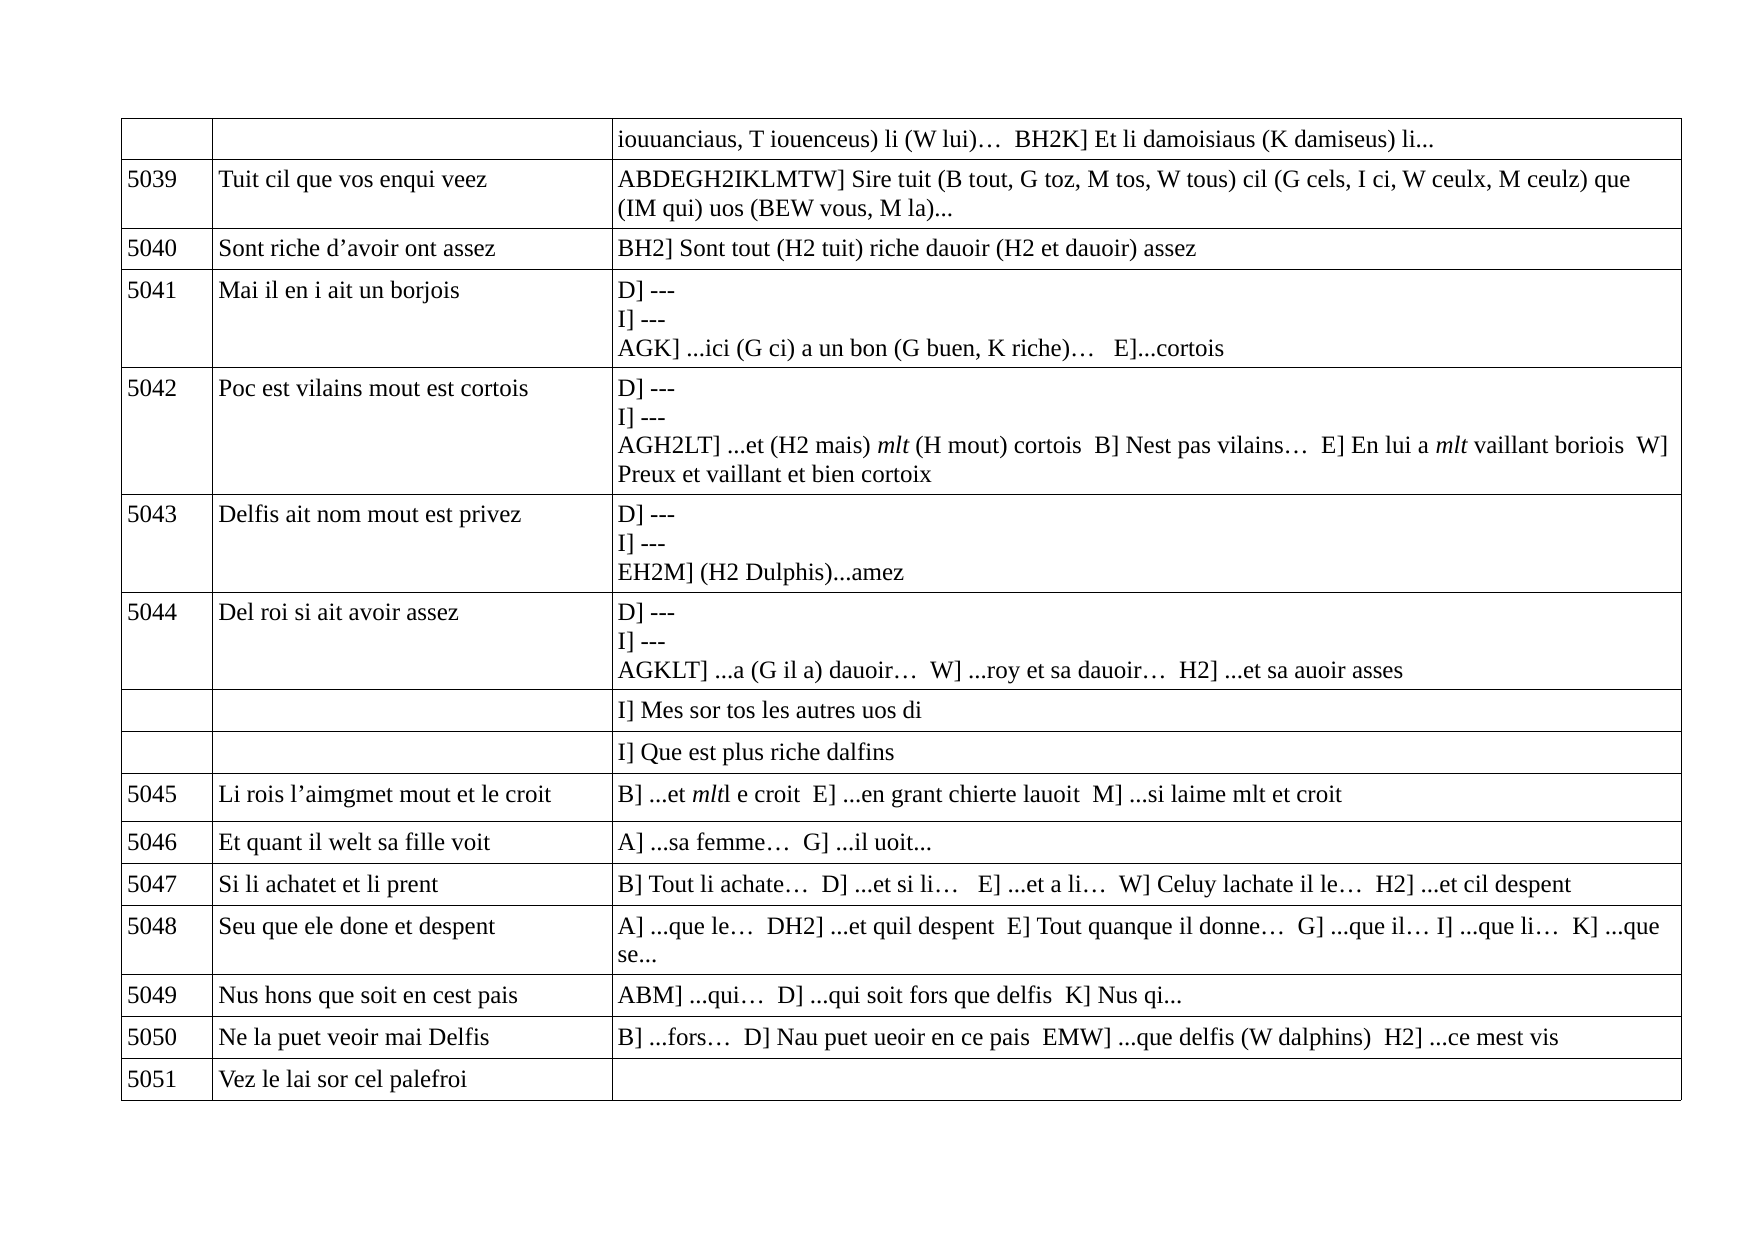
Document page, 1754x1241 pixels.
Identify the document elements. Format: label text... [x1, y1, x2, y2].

table_cell I] Que est plus riche dalfins [613, 732, 1681, 773]
table_cell Poc est vilains mout est cortois [213, 368, 612, 494]
table_cell ABM] ...qui… D] ...qui soit fors que delfis K] Nus qi... [613, 975, 1681, 1016]
table_cell D] --- I] --- AGKLT] ...a (G il a) dauoir… W] ...roy et sa dauoir… H2] ...et sa auoir asses [613, 593, 1681, 689]
table_cell D] --- I] --- AGH2LT] ...et (H2 mais) mlt (H mout) cortois B] Nest pas vilains… E] En lui a mlt vaillant boriois W] Preux et vaillant et bien cortoix [613, 368, 1681, 494]
table_cell Li rois l’aimgmet mout et le croit [213, 774, 612, 821]
table_cell BH2] Sont tout (H2 tuit) riche dauoir (H2 et dauoir) assez [613, 229, 1681, 269]
table_cell A] ...sa femme… G] ...il uoit... [613, 822, 1681, 863]
table_cell 5044 [122, 593, 212, 689]
table_cell 5050 [122, 1017, 212, 1058]
table_cell 5045 [122, 774, 212, 821]
table_cell [213, 119, 612, 158]
table_cell Vez le lai sor cel palefroi [213, 1059, 612, 1100]
table_cell [122, 732, 212, 773]
table_cell [122, 119, 212, 158]
table_cell Mai il en i ait un borjois [213, 270, 612, 367]
table_cell A] ...que le… DH2] ...et quil despent E] Tout quanque il donne… G] ...que il… I] ...que li… K] ...que se... [613, 906, 1681, 974]
table_cell Seu que ele done et despent [213, 906, 612, 974]
table_cell Sont riche d’avoir ont assez [213, 229, 612, 269]
table_cell iouuanciaus, T iouenceus) li (W lui)… BH2K] Et li damoisiaus (K damiseus) li... [613, 119, 1681, 158]
table_cell B] ...et mltl e croit E] ...en grant chierte lauoit M] ...si laime mlt et croit [613, 774, 1681, 821]
table_cell Et quant il welt sa fille voit [213, 822, 612, 863]
table_cell ABDEGH2IKLMTW] Sire tuit (B tout, G toz, M tos, W tous) cil (G cels, I ci, W ceulx, M ceulz) que (IM qui) uos (BEW vous, M la)... [613, 160, 1681, 227]
table_cell D] --- I] --- AGK] ...ici (G ci) a un bon (G buen, K riche)… E]...cortois [613, 270, 1681, 367]
table_cell Tuit cil que vos enqui veez [213, 160, 612, 227]
table_cell [213, 690, 612, 731]
table_cell 5040 [122, 229, 212, 269]
table_cell 5046 [122, 822, 212, 863]
table_cell 5049 [122, 975, 212, 1016]
table_cell 5042 [122, 368, 212, 494]
table_cell [122, 690, 212, 731]
table_cell D] --- I] --- EH2M] (H2 Dulphis)...amez [613, 495, 1681, 592]
table_cell 5051 [122, 1059, 212, 1100]
table_cell [613, 1059, 1681, 1100]
table_cell Ne la puet veoir mai Delfis [213, 1017, 612, 1058]
table_cell Nus hons que soit en cest pais [213, 975, 612, 1016]
table_cell I] Mes sor tos les autres uos di [613, 690, 1681, 731]
table_cell Si li achatet et li prent [213, 864, 612, 905]
table_cell B] ...fors… D] Nau puet ueoir en ce pais EMW] ...que delfis (W dalphins) H2] ...ce mest vis [613, 1017, 1681, 1058]
table_cell B] Tout li achate… D] ...et si li… E] ...et a li… W] Celuy lachate il le… H2] ...et cil despent [613, 864, 1681, 905]
table_cell 5039 [122, 160, 212, 227]
table_cell Del roi si ait avoir assez [213, 593, 612, 689]
table_cell 5043 [122, 495, 212, 592]
table_cell [213, 732, 612, 773]
table_cell 5041 [122, 270, 212, 367]
table_cell 5048 [122, 906, 212, 974]
table_cell 5047 [122, 864, 212, 905]
table_cell Delfis ait nom mout est privez [213, 495, 612, 592]
